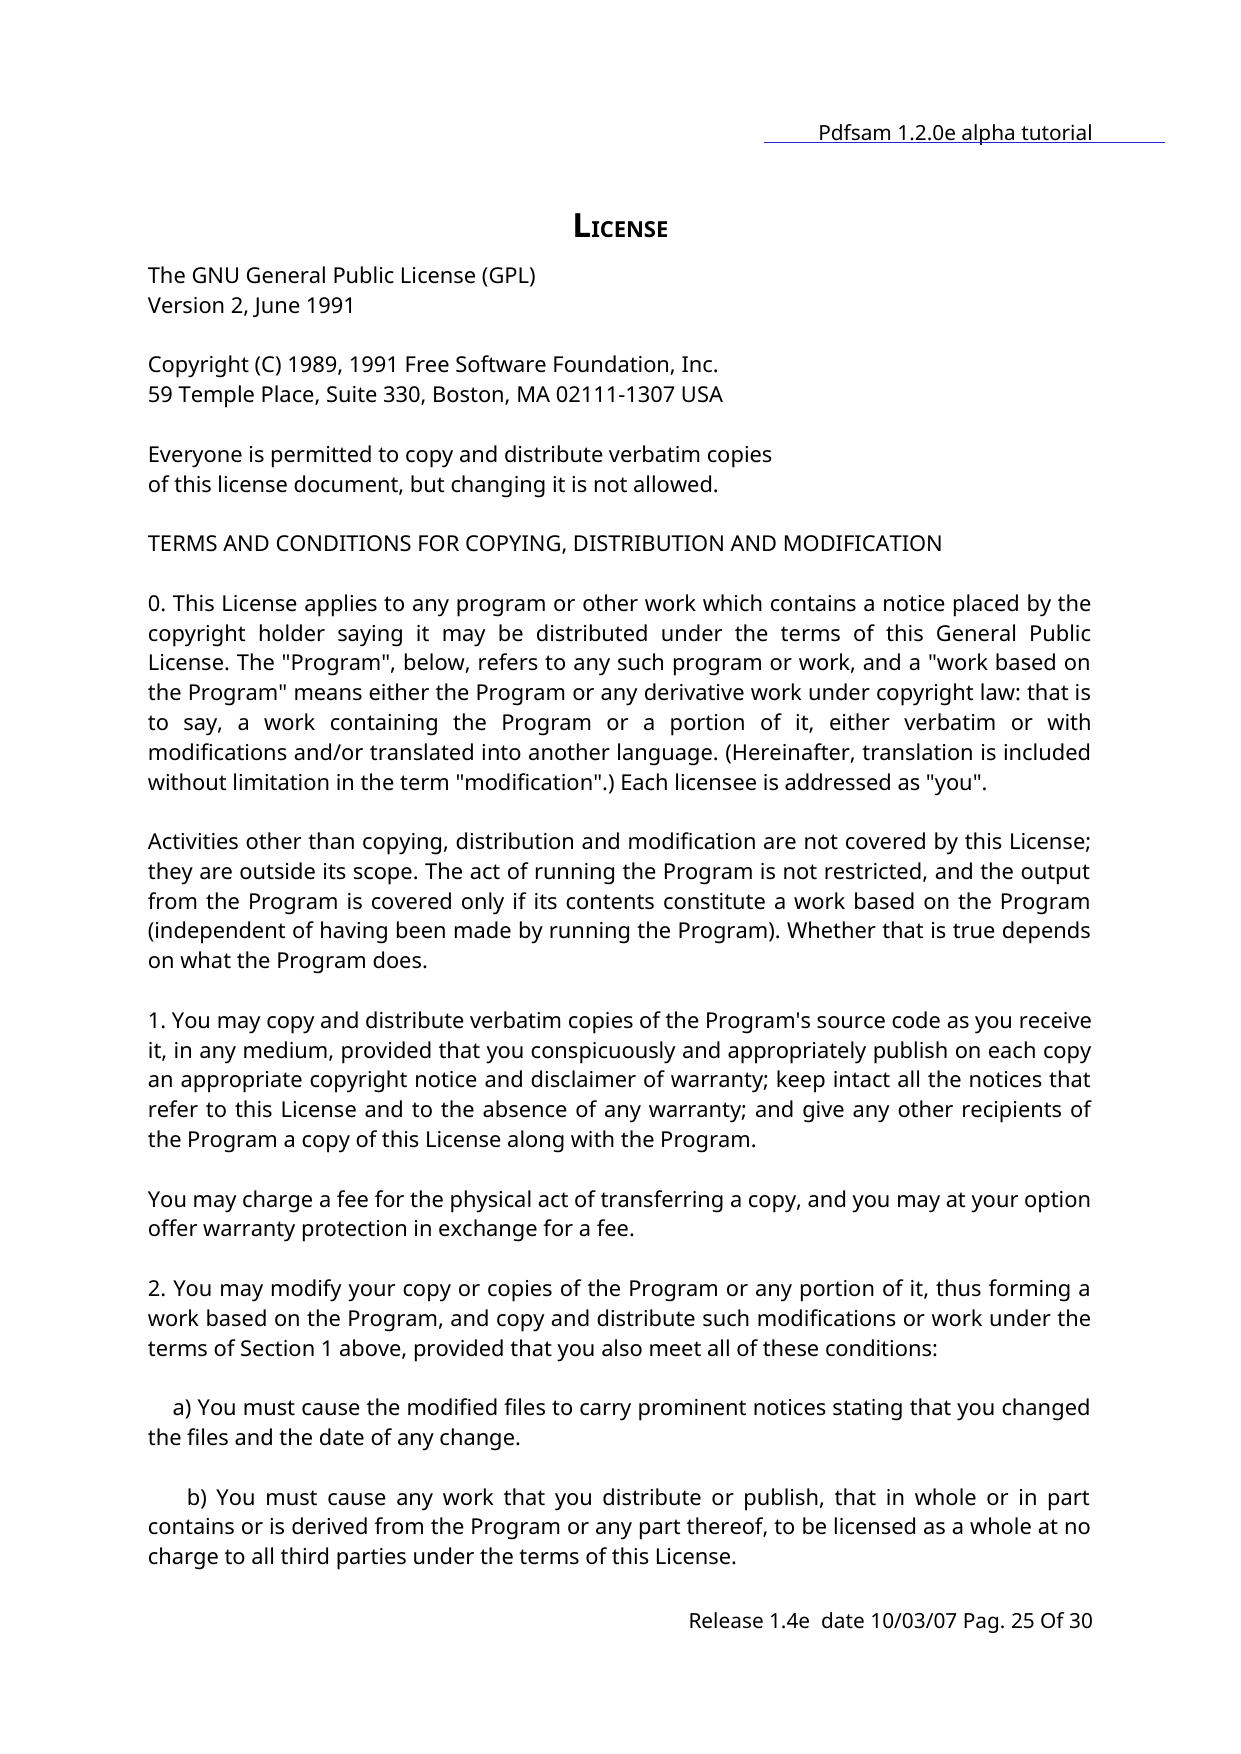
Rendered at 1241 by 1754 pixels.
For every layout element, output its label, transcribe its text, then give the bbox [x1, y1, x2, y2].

text TERMS AND CONDITIONS FOR COPYING, DISTRIBUTION AND MODIFICATION [148, 528, 1093, 558]
text The GNU General Public License (GPL) [148, 260, 1093, 290]
text of this license document, but changing it is not allowed. [148, 468, 1093, 498]
text You may charge a fee for the physical act of transferring a copy, and you may at your option offer warranty protection in exchange for a fee. [148, 1183, 1093, 1243]
text Copyright (C) 1989, 1991 Free Software Foundation, Inc. [148, 349, 1093, 379]
text Everyone is permitted to copy and distribute verbatim copies [148, 439, 1093, 468]
text 59 Temple Place, Suite 330, Boston, MA 02111-1307 USA [148, 379, 1093, 409]
text 0. This License applies to any program or other work which contains a notice placed by the copyright holder saying it may be distributed under the terms of this General Public License. The "Program", below, refers to any such program or work, and a "work based on the Program" means either the Program or any derivative work under copyright law: that is to say, a work containing the Program or a portion of it, either verbatim or with modifications and/or translated into another language. (Hereinafter, translation is included without limitation in the term "modification".) Each licensee is addressed as "you". [148, 588, 1093, 796]
text 2. You may modify your copy or copies of the Program or any portion of it, thus forming a work based on the Program, and copy and distribute such modifications or work under the terms of Section 1 above, provided that you also meet all of these conditions: [148, 1273, 1093, 1362]
text Version 2, June 1991 [148, 290, 1093, 319]
text License [148, 202, 1093, 247]
text 1. You may copy and distribute verbatim copies of the Program's source code as you receive it, in any medium, provided that you conspicuously and appropriately publish on each copy an appropriate copyright notice and disclaimer of warranty; keep intact all the notices that refer to this License and to the absence of any warranty; and give any other recipients of the Program a copy of this License along with the Program. [148, 1005, 1093, 1154]
text a) You must cause the modified files to carry prominent notices stating that you changed the files and the date of any change. [148, 1392, 1093, 1452]
text b) You must cause any work that you distribute or publish, that in whole or in part contains or is derived from the Program or any part thereof, to be licensed as a whole at no charge to all third parties under the terms of this License. [148, 1481, 1093, 1571]
text Activities other than copying, distribution and modification are not covered by this License; they are outside its scope. The act of running the Program is not restricted, and the output from the Program is covered only if its contents constitute a work based on the Program (independent of having been made by running the Program). Whether that is true depends on what the Program does. [148, 826, 1093, 975]
